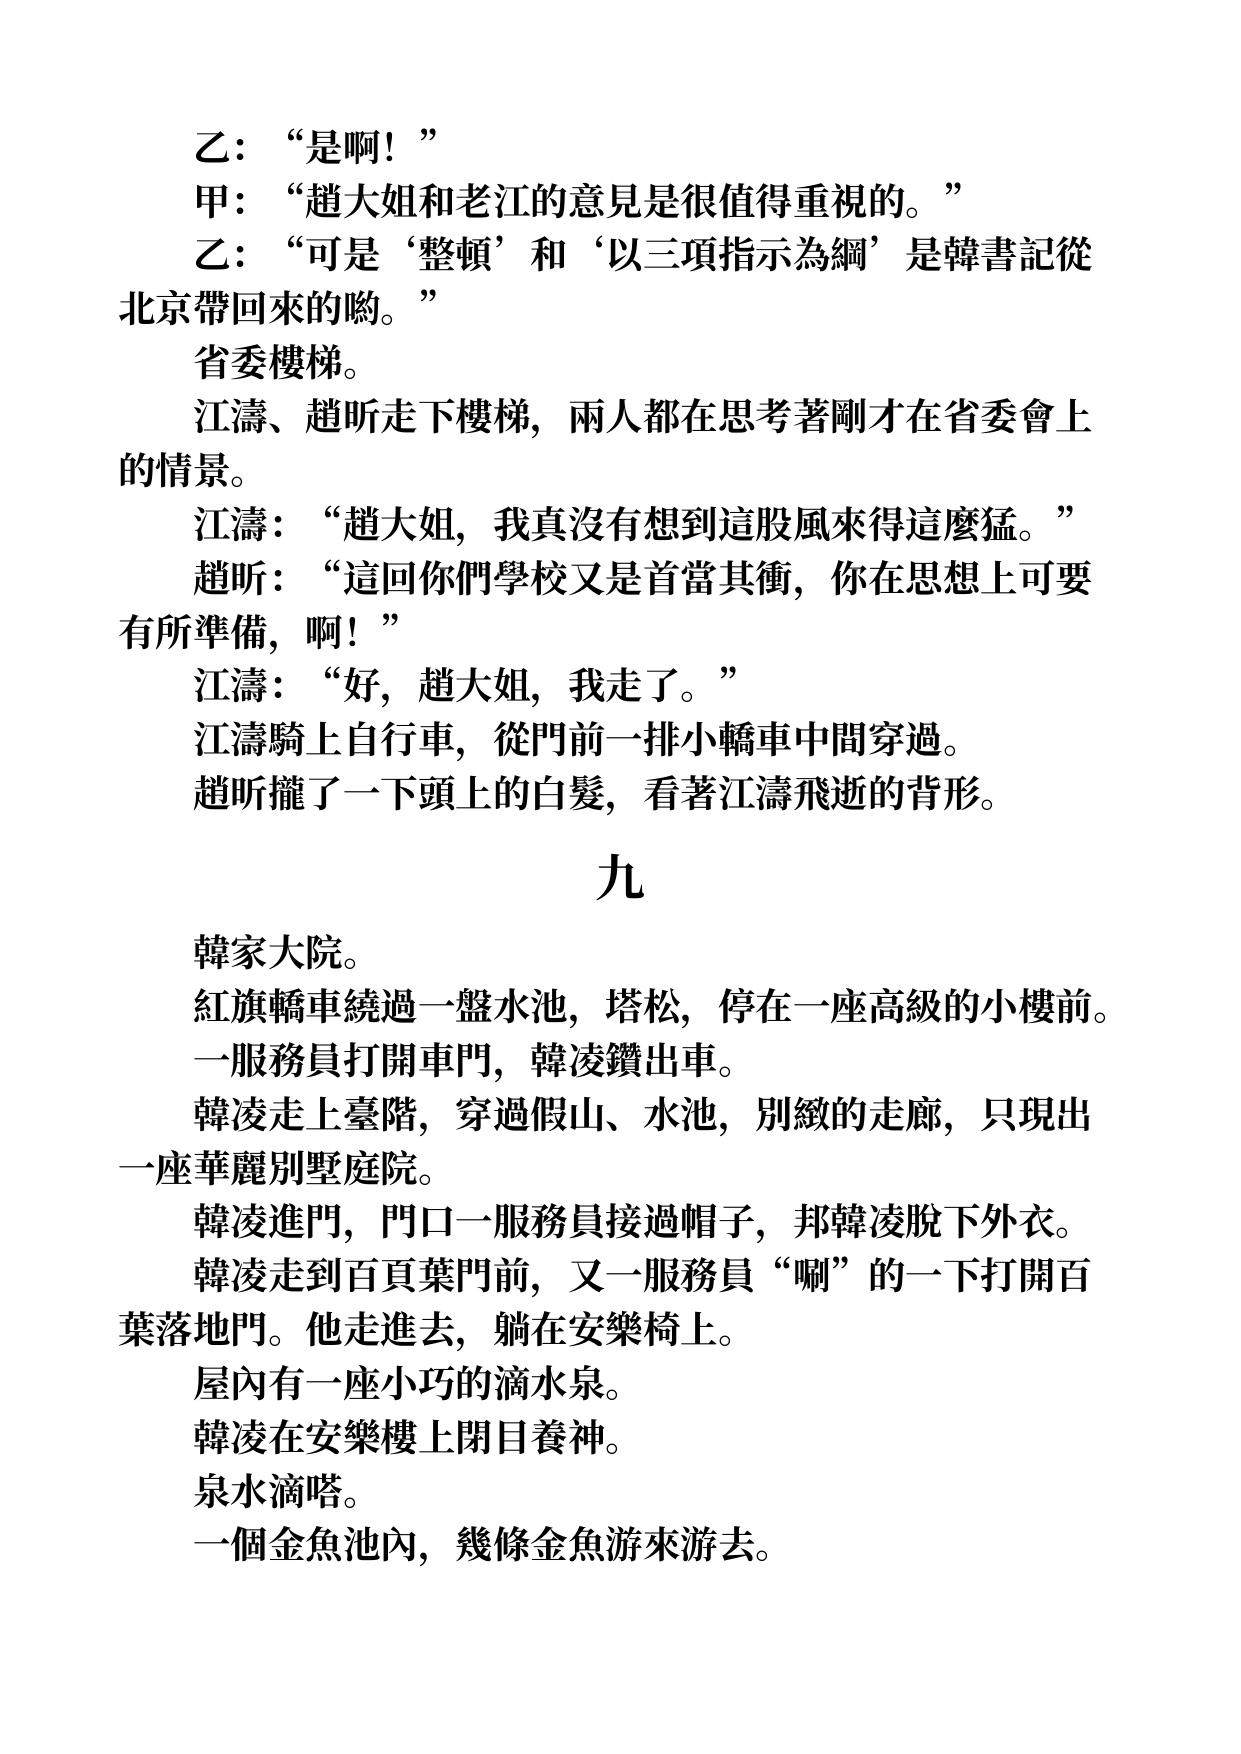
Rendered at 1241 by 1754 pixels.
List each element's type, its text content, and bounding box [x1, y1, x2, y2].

text 一個金魚池內，幾條金魚游來游去。 [118, 1516, 1122, 1570]
text 江濤、趙昕走下樓梯，兩人都在思考著剛才在省委會上的情景。 [118, 387, 1122, 495]
text 韓凌走到百頁葉門前，又一服務員“唰”的一下打開百葉落地門。他走進去，躺在安樂椅上。 [118, 1247, 1122, 1354]
text 泉水滴嗒。 [118, 1462, 1122, 1516]
text 韓凌進門，門口一服務員接過帽子，邦韓凌脫下外衣。 [118, 1193, 1122, 1247]
text 省委樓梯。 [118, 333, 1122, 387]
text 一服務員打開車門，韓凌鑽出車。 [118, 1031, 1122, 1085]
text 江濤：“趙大姐，我真沒有想到這股風來得這麼猛。” [118, 495, 1122, 549]
text 乙：“是啊！” [118, 118, 1122, 172]
text 屋內有一座小巧的滴水泉。 [118, 1354, 1122, 1408]
subtitle 九 [118, 839, 1122, 911]
text 乙：“可是‘整頓’和‘以三項指示為綱’是韓書記從北京帶回來的喲。” [118, 226, 1122, 333]
text 韓家大院。 [118, 923, 1122, 977]
text 韓凌走上臺階，穿過假山、水池，別緻的走廊，只現出一座華麗別墅庭院。 [118, 1085, 1122, 1193]
text 趙昕攏了一下頭上的白髮，看著江濤飛逝的背形。 [118, 764, 1122, 818]
text 甲：“趙大姐和老江的意見是很值得重視的。” [118, 172, 1122, 226]
text 紅旗轎車繞過一盤水池，塔松，停在一座高級的小樓前。 [118, 977, 1122, 1031]
text 趙昕：“這回你們學校又是首當其衝，你在思想上可要有所準備，啊！” [118, 549, 1122, 657]
text 江濤騎上自行車，從門前一排小轎車中間穿過。 [118, 711, 1122, 764]
text 韓凌在安樂樓上閉目養神。 [118, 1408, 1122, 1462]
text 江濤：“好，趙大姐，我走了。” [118, 657, 1122, 711]
